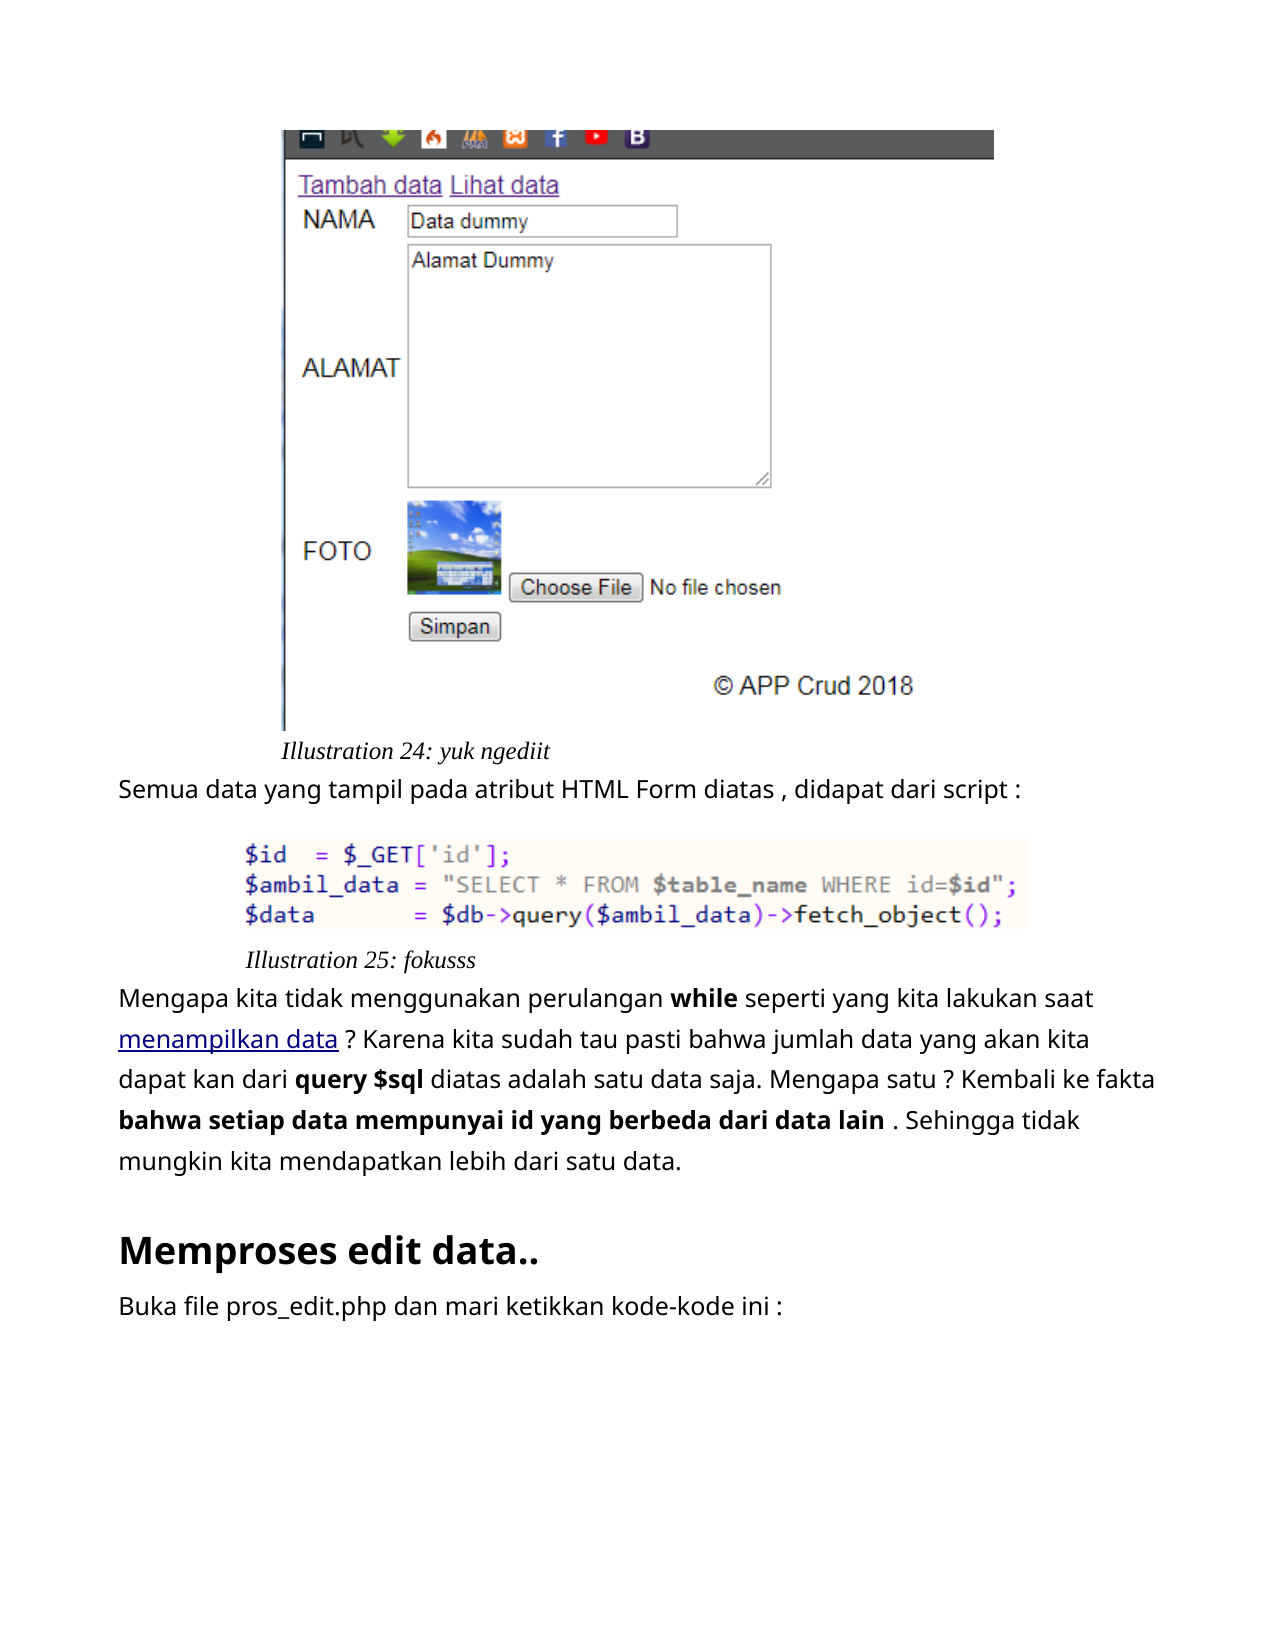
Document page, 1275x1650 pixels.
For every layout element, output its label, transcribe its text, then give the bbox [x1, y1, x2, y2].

text Buka file pros_edit.php dan mari ketikkan kode-kode ini : [118, 1288, 1157, 1322]
text Illustration 25: fokusss [245, 940, 1030, 974]
text Illustration 24: yuk ngediit [281, 731, 994, 765]
text Mengapa kita tidak menggunakan perulangan while seperti yang kita lakukan saat menampilkan data ? Karena kita sudah tau pasti bahwa jumlah data yang akan kita dapat kan dari query $sql diatas adalah satu data saja. Mengapa satu ? Kembali ke fakta bahwa setiap data mempunyai id yang berbeda dari data lain . Sehingga tidak mungkin kita mendapatkan lebih dari satu data. [118, 827, 1157, 1178]
subtitle Memproses edit data.. [118, 1224, 1157, 1276]
picture [245, 839, 1030, 940]
picture [281, 130, 994, 731]
text Semua data yang tampil pada atribut HTML Form diatas , didapat dari script : [118, 118, 1157, 806]
